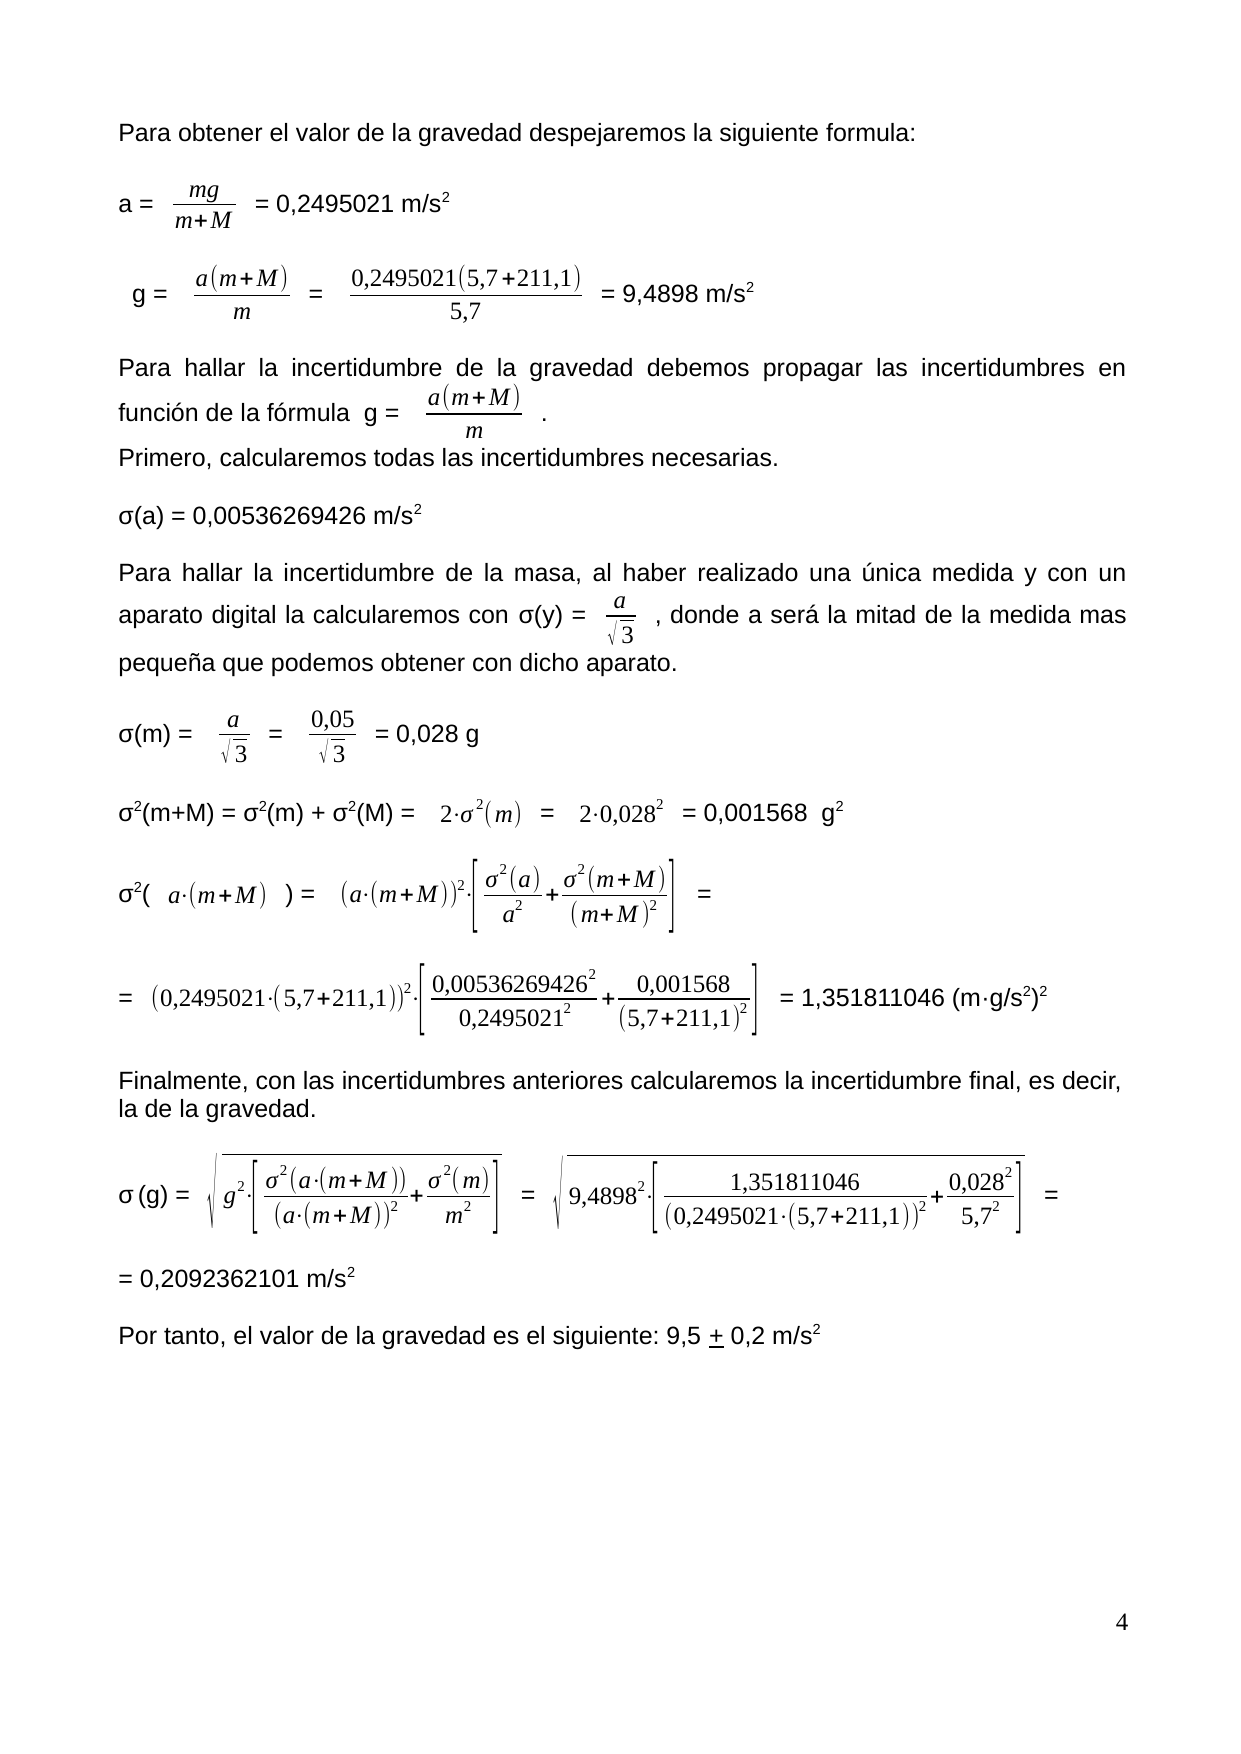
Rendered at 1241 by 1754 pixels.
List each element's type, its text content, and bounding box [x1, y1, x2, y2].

text σ(a) = 0,00536269426 m/s2 [118, 501, 1128, 529]
text σ(m) = = = 0,028 g [118, 706, 1128, 767]
text Para obtener el valor de la gravedad despejaremos la siguiente formula: [118, 118, 1128, 147]
text Para hallar la incertidumbre de la gravedad debemos propagar las incertidumbres en función de la fórmula g = . [118, 353, 1128, 443]
text = 0,2092362101 m/s2 [118, 1264, 1128, 1292]
text Para hallar la incertidumbre de la masa, al haber realizado una única medida y con un aparato digital la calcularemos con σ(y) =, donde a será la mitad de la medida mas pequeña que podemos obtener con dicho aparato. [118, 558, 1128, 677]
text Primero, calcularemos todas las incertidumbres necesarias. [118, 443, 1128, 472]
text g = = = 9,4898 m/s2 [118, 263, 1128, 324]
text σ2(m+M) = σ2(m) + σ2(M) = = = 0,001568 g2 [118, 796, 1128, 828]
text σ (g) === [118, 1152, 1128, 1235]
text Finalmente, con las incertidumbres anteriores calcularemos la incertidumbre final, es decir, la de la gravedad. [118, 1066, 1128, 1123]
text σ2() = = [118, 857, 1128, 934]
text a == 0,2495021 m/s2 [118, 176, 1128, 234]
text Por tanto, el valor de la gravedad es el siguiente: 9,5 + 0,2 m/s2 [118, 1321, 1128, 1350]
text == 1,351811046 (m·g/s2)2 [118, 962, 1128, 1037]
